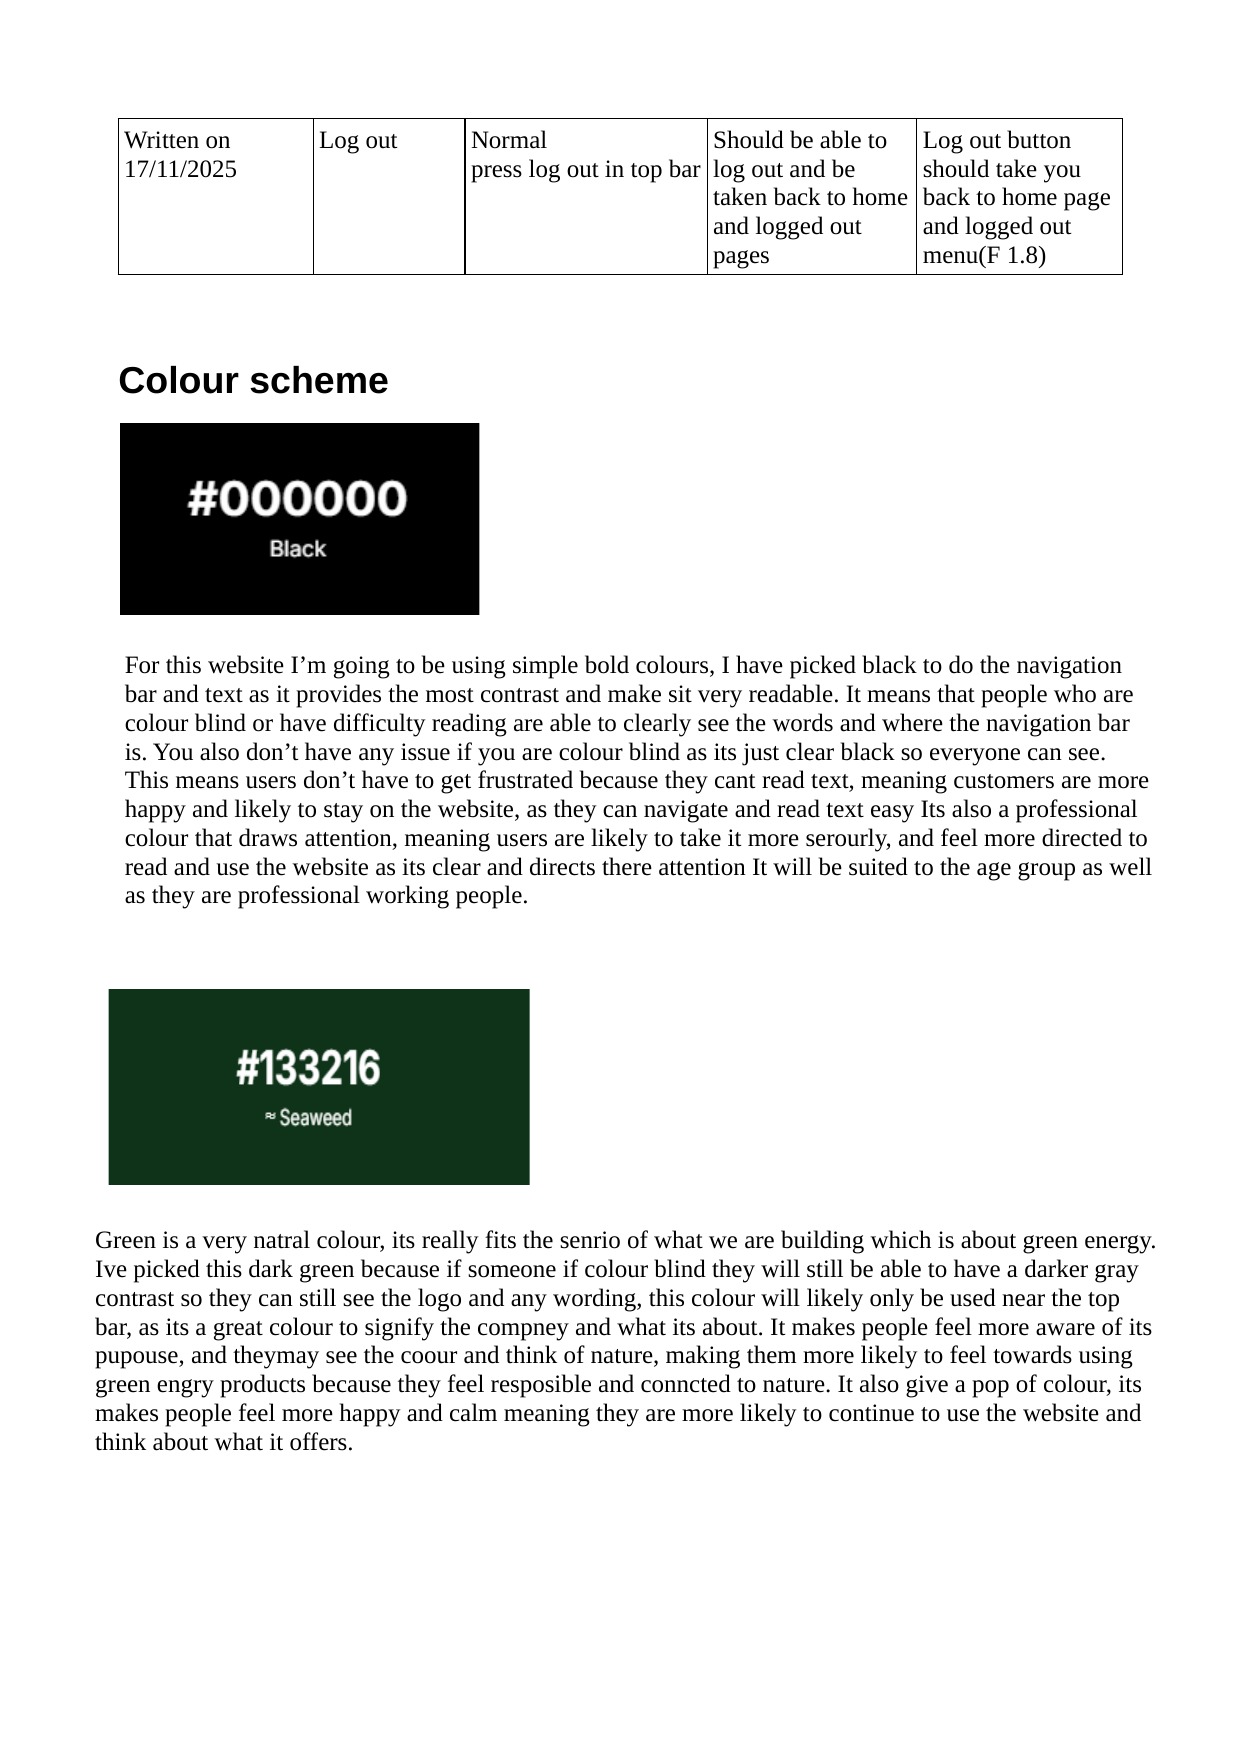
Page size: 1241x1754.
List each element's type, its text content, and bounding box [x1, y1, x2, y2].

table_cell Log out button should take you back to home page and logged out menu(F 1.8) [917, 119, 1122, 274]
table_cell Log out [314, 119, 464, 274]
picture [108, 989, 530, 1185]
table_cell Should be able to log out and be taken back to home and logged out pages [708, 119, 916, 274]
picture [120, 423, 480, 615]
subtitle Colour scheme [118, 358, 1122, 401]
table_cell Normal press log out in top bar [466, 119, 707, 274]
table_cell Written on 17/11/2025 [119, 119, 313, 274]
